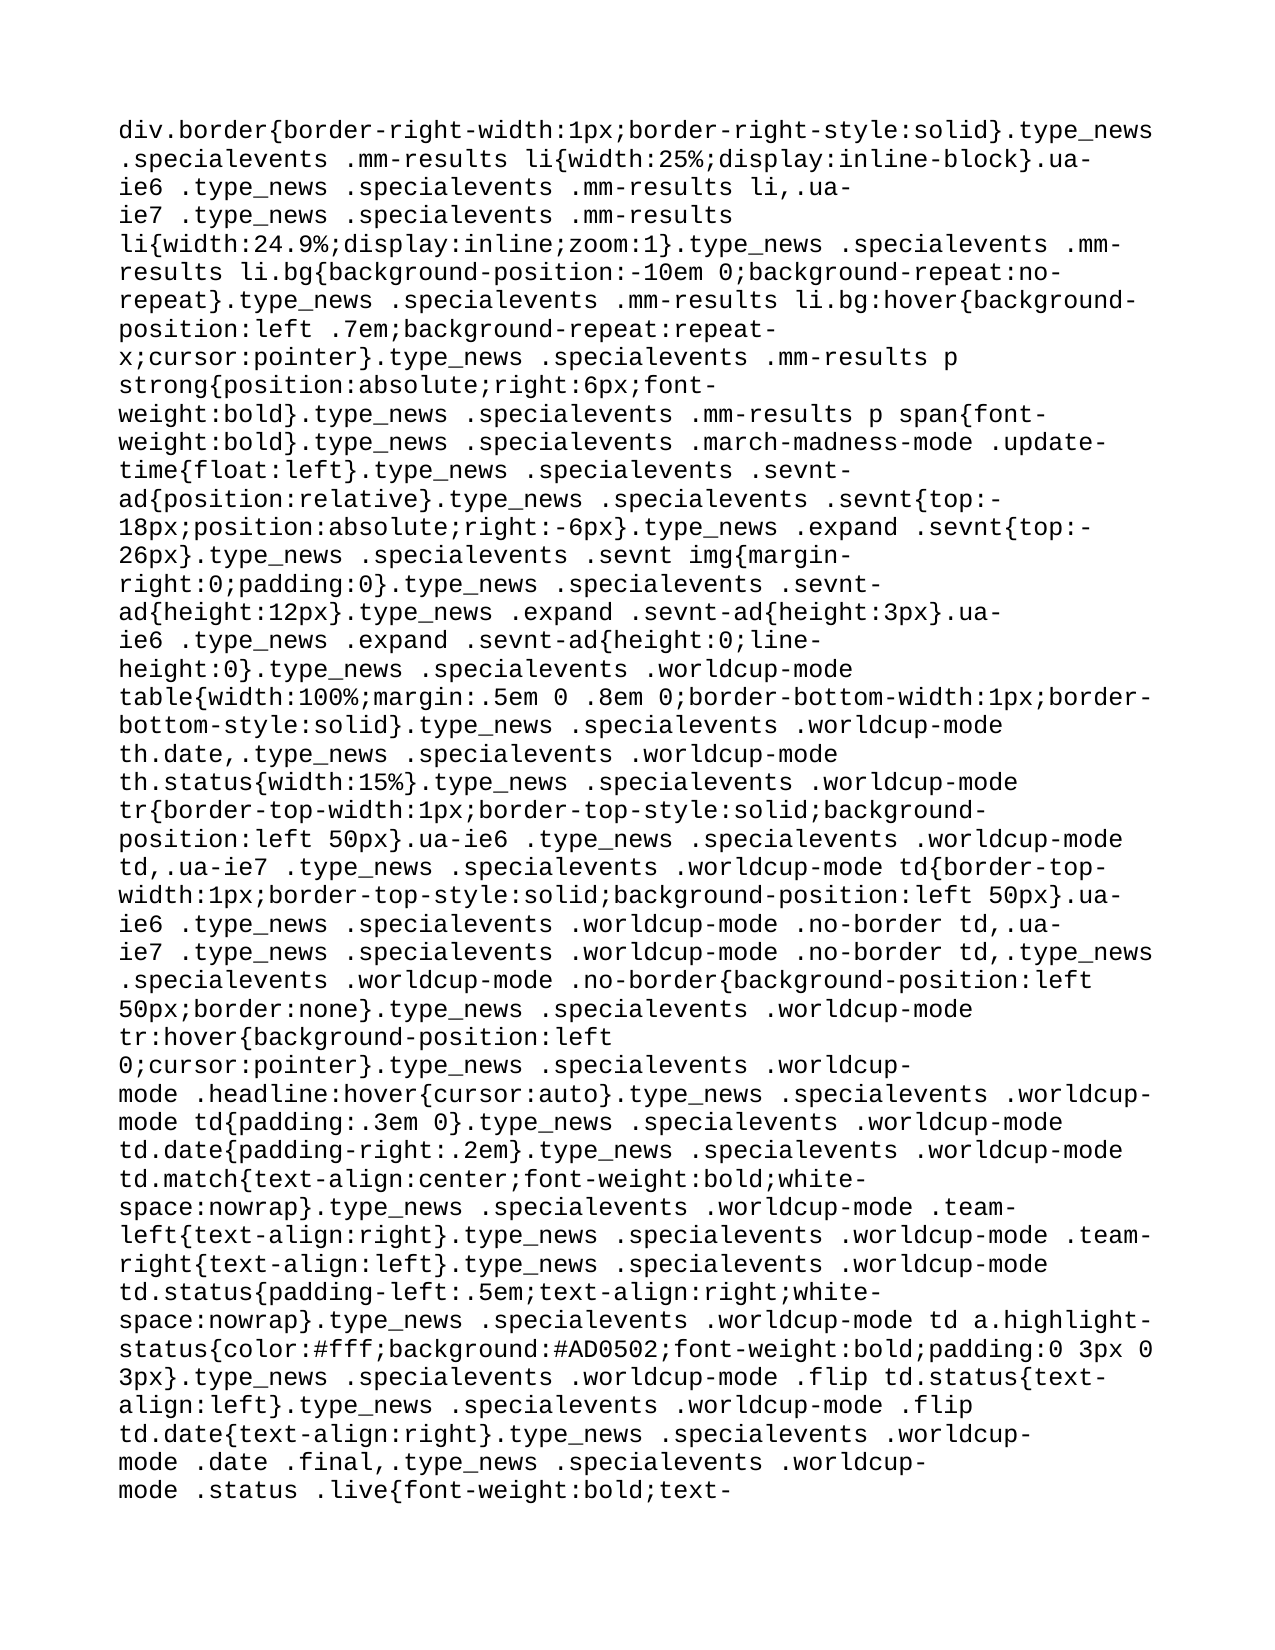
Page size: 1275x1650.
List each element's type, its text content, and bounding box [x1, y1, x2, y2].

text div.border{border-right-width:1px;border-right-style:solid}.type_news .specialevents .mm-results li{width:25%;display:inline-block}.ua-ie6 .type_news .specialevents .mm-results li,.ua-ie7 .type_news .specialevents .mm-results li{width:24.9%;display:inline;zoom:1}.type_news .specialevents .mm-results li.bg{background-position:-10em 0;background-repeat:no-repeat}.type_news .specialevents .mm-results li.bg:hover{background-position:left .7em;background-repeat:repeat-x;cursor:pointer}.type_news .specialevents .mm-results p strong{position:absolute;right:6px;font-weight:bold}.type_news .specialevents .mm-results p span{font-weight:bold}.type_news .specialevents .march-madness-mode .update-time{float:left}.type_news .specialevents .sevnt-ad{position:relative}.type_news .specialevents .sevnt{top:-18px;position:absolute;right:-6px}.type_news .expand .sevnt{top:-26px}.type_news .specialevents .sevnt img{margin-right:0;padding:0}.type_news .specialevents .sevnt-ad{height:12px}.type_news .expand .sevnt-ad{height:3px}.ua-ie6 .type_news .expand .sevnt-ad{height:0;line-height:0}.type_news .specialevents .worldcup-mode table{width:100%;margin:.5em 0 .8em 0;border-bottom-width:1px;border-bottom-style:solid}.type_news .specialevents .worldcup-mode th.date,.type_news .specialevents .worldcup-mode th.status{width:15%}.type_news .specialevents .worldcup-mode tr{border-top-width:1px;border-top-style:solid;background-position:left 50px}.ua-ie6 .type_news .specialevents .worldcup-mode td,.ua-ie7 .type_news .specialevents .worldcup-mode td{border-top-width:1px;border-top-style:solid;background-position:left 50px}.ua-ie6 .type_news .specialevents .worldcup-mode .no-border td,.ua-ie7 .type_news .specialevents .worldcup-mode .no-border td,.type_news .specialevents .worldcup-mode .no-border{background-position:left 50px;border:none}.type_news .specialevents .worldcup-mode tr:hover{background-position:left 0;cursor:pointer}.type_news .specialevents .worldcup-mode .headline:hover{cursor:auto}.type_news .specialevents .worldcup-mode td{padding:.3em 0}.type_news .specialevents .worldcup-mode td.date{padding-right:.2em}.type_news .specialevents .worldcup-mode td.match{text-align:center;font-weight:bold;white-space:nowrap}.type_news .specialevents .worldcup-mode .team-left{text-align:right}.type_news .specialevents .worldcup-mode .team-right{text-align:left}.type_news .specialevents .worldcup-mode td.status{padding-left:.5em;text-align:right;white-space:nowrap}.type_news .specialevents .worldcup-mode td a.highlight-status{color:#fff;background:#AD0502;font-weight:bold;padding:0 3px 0 3px}.type_news .specialevents .worldcup-mode .flip td.status{text-align:left}.type_news .specialevents .worldcup-mode .flip td.date{text-align:right}.type_news .specialevents .worldcup-mode .date .final,.type_news .specialevents .worldcup-mode .status .live{font-weight:bold;text- [118, 118, 1157, 1506]
